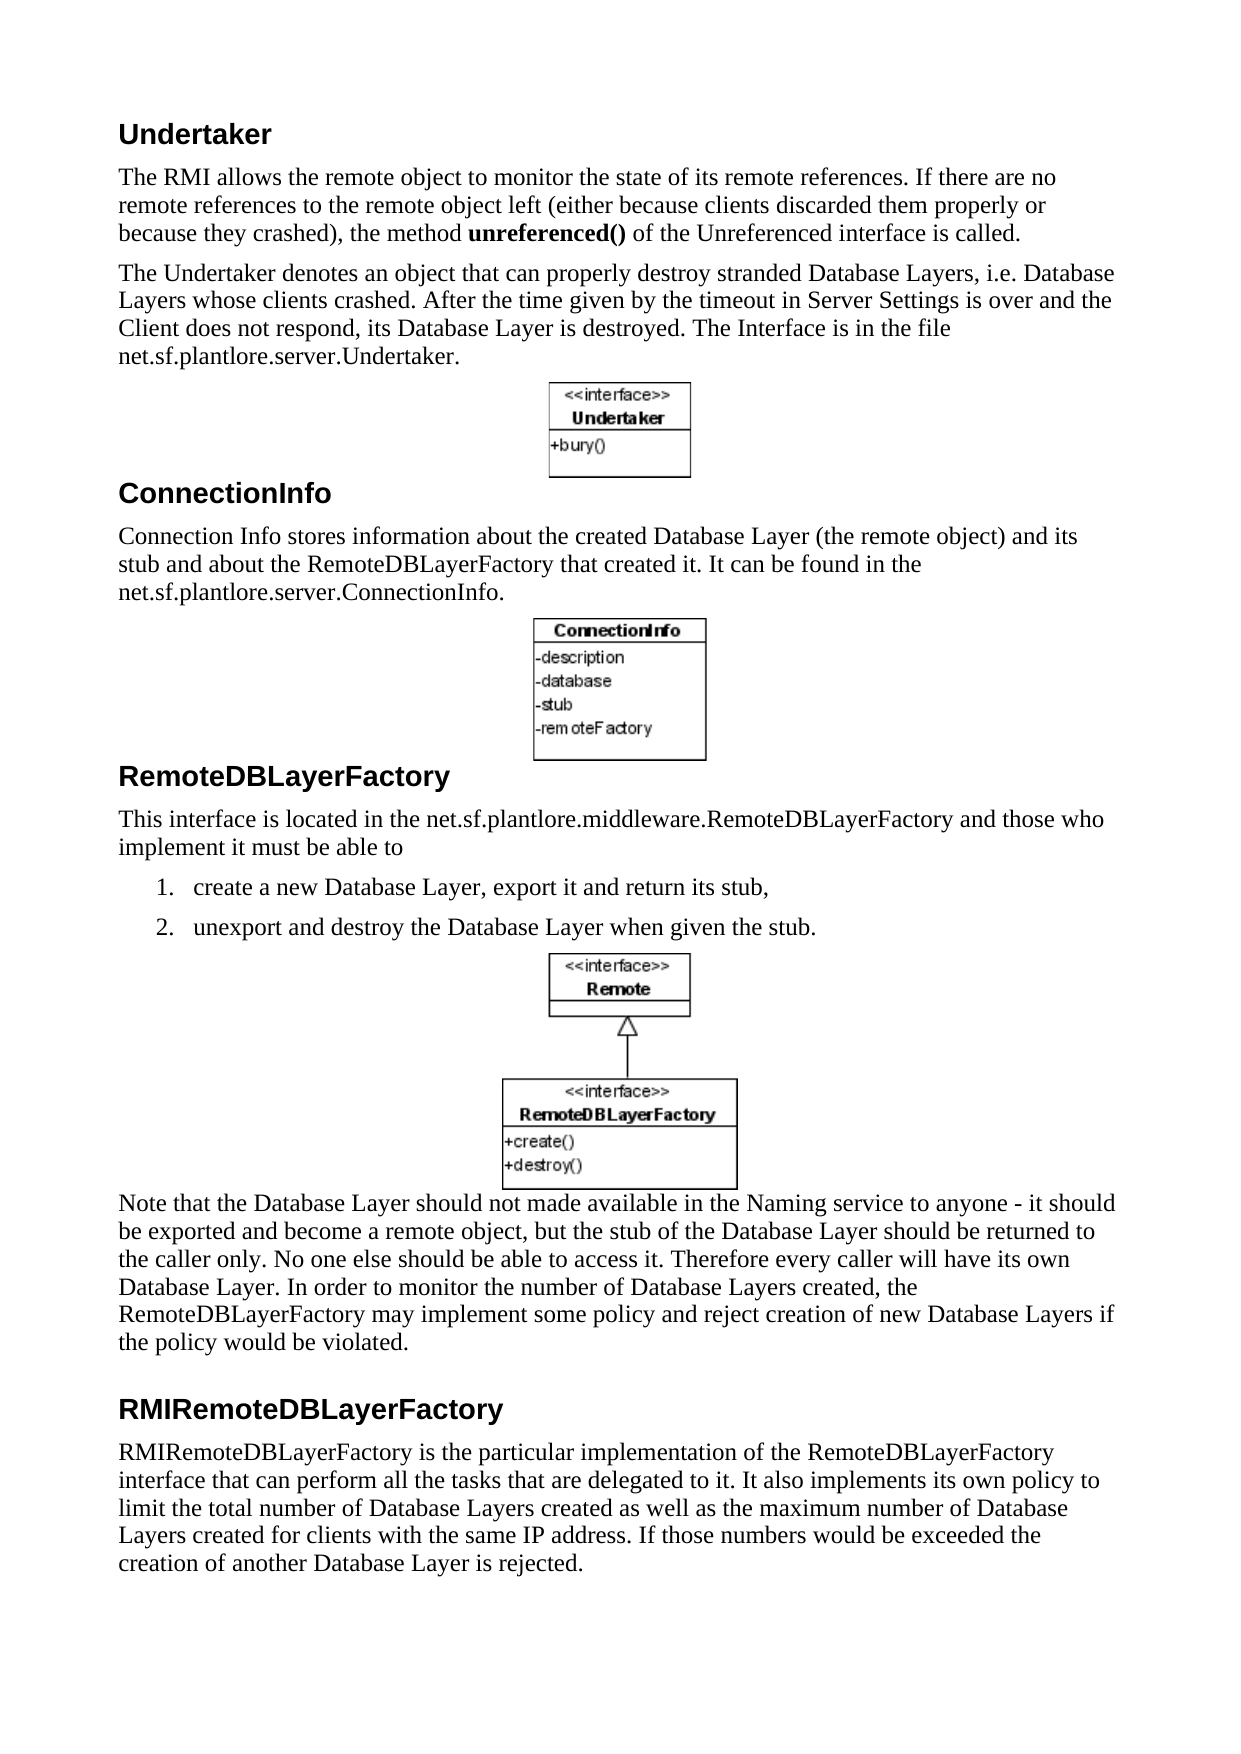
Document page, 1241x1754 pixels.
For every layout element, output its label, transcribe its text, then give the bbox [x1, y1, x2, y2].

list unexport and destroy the Database Layer when given the stub. [156, 913, 1122, 941]
text RMIRemoteDBLayerFactory is the particular implementation of the RemoteDBLayerFactory interface that can perform all the tasks that are delegated to it. It also implements its own policy to limit the total number of Database Layers created as well as the maximum number of Database Layers created for clients with the same IP address. If those numbers would be exceeded the creation of another Database Layer is rejected. [118, 1438, 1122, 1577]
subtitle Undertaker [118, 118, 1122, 151]
picture [502, 953, 738, 1190]
subtitle ConnectionInfo [118, 407, 1122, 510]
picture [533, 618, 707, 761]
list create a new Database Layer, export it and return its stub, [156, 873, 1122, 901]
text This interface is located in the net.sf.plantlore.middleware.RemoteDBLayerFactory and those who implement it must be able to [118, 805, 1122, 861]
text The RMI allows the remote object to monitor the state of its remote references. If there are no remote references to the remote object left (either because clients discarded them properly or because they crashed), the method unreferenced() of the Unreferenced interface is called. [118, 163, 1122, 246]
picture [548, 382, 692, 478]
text The Undertaker denotes an object that can properly destroy stranded Database Layers, i.e. Database Layers whose clients crashed. After the time given by the timeout in Server Settings is over and the Client does not respond, its Database Layer is destroyed. The Interface is in the file net.sf.plantlore.server.Undertaker. [118, 259, 1122, 370]
text Connection Info stores information about the created Database Layer (the remote object) and its stub and about the RemoteDBLayerFactory that created it. It can be found in the net.sf.plantlore.server.ConnectionInfo. [118, 522, 1122, 606]
text Note that the Database Layer should not made available in the Naming service to anyone - it should be exported and become a remote object, but the stub of the Database Layer should be returned to the caller only. No one else should be able to access it. Therefore every caller will have its own Database Layer. In order to monitor the number of Database Layers created, the RemoteDBLayerFactory may implement some policy and reject creation of new Database Layers if the policy would be violated. [118, 954, 1122, 1356]
subtitle RemoteDBLayerFactory [118, 643, 1122, 793]
subtitle RMIRemoteDBLayerFactory [118, 1393, 1122, 1426]
